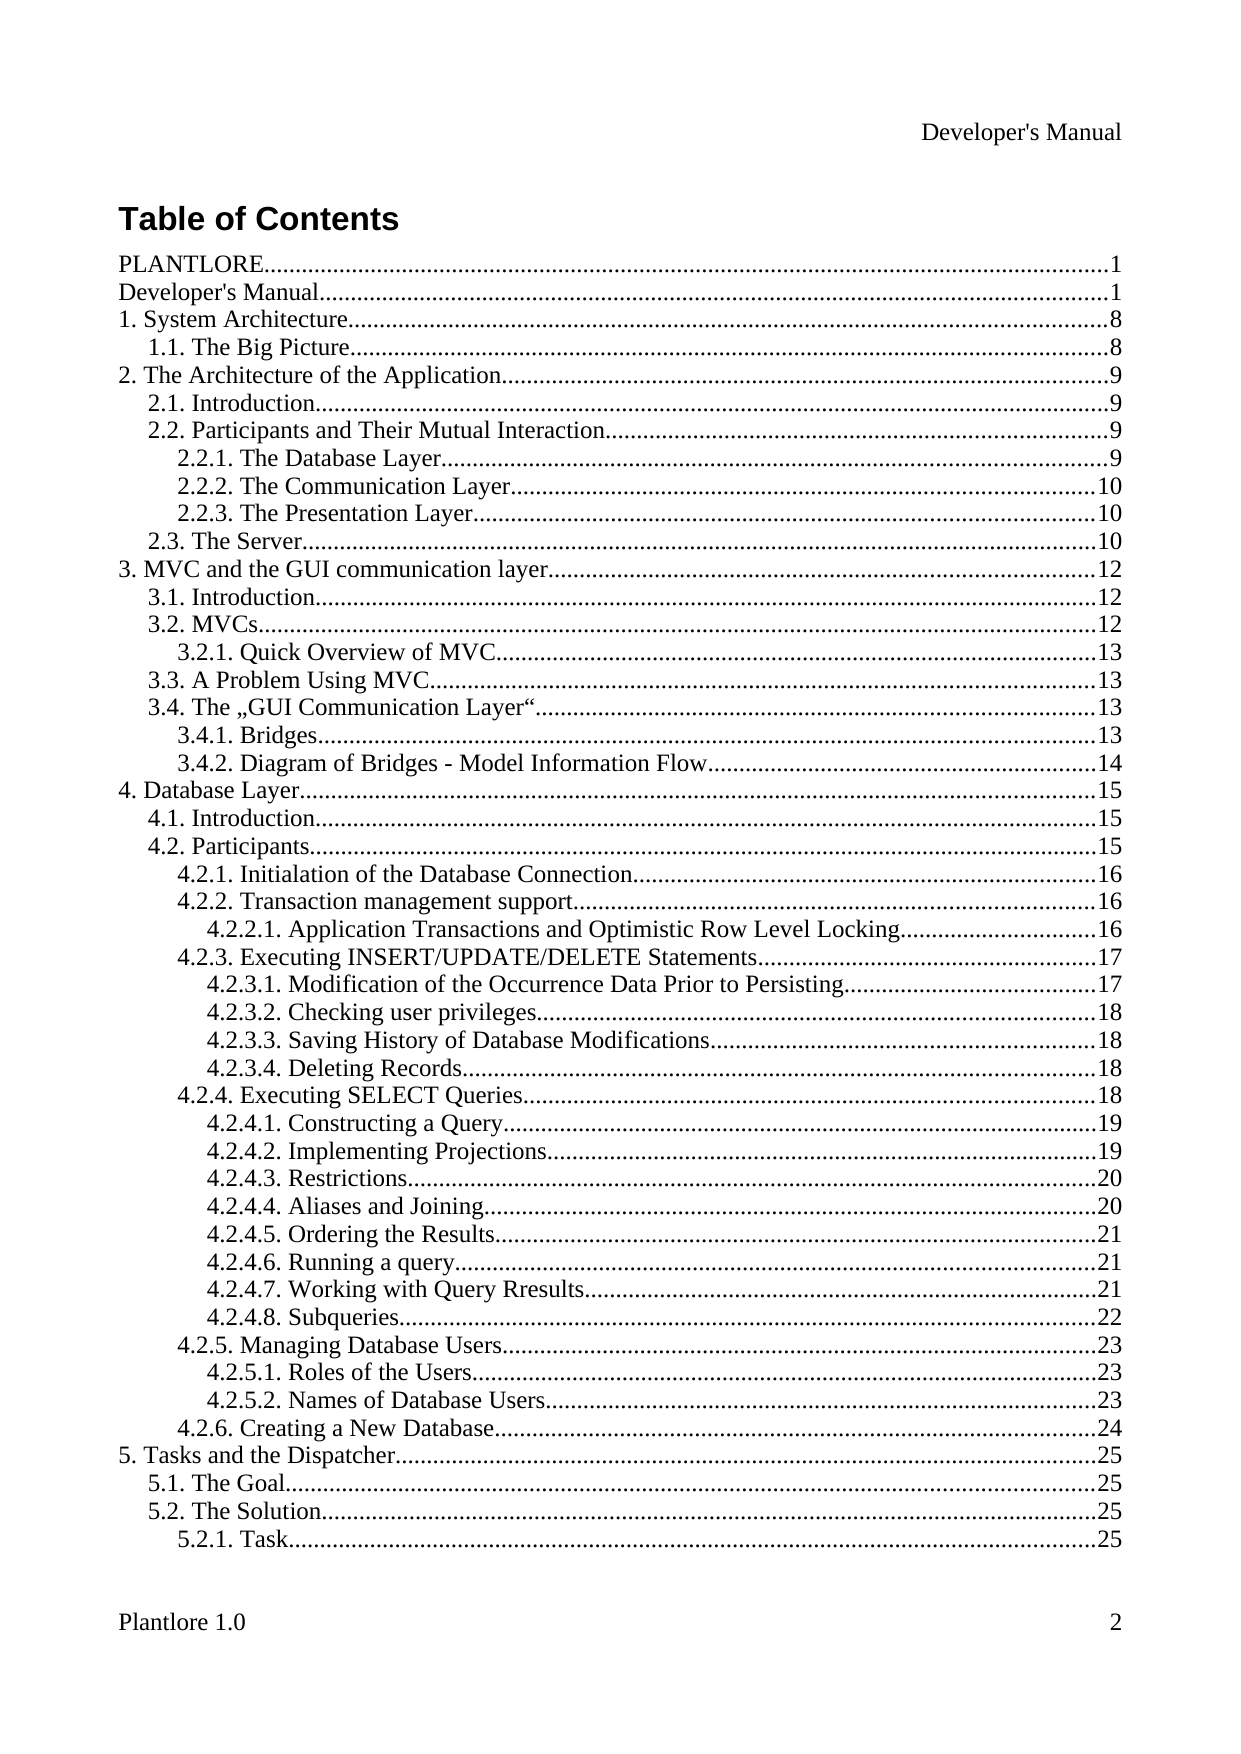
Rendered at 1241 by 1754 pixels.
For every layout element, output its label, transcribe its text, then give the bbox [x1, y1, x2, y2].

text 4.2.5. Managing Database Users 23 [177, 1331, 1122, 1358]
text 4.2.3. Executing INSERT/UPDATE/DELETE Statements 17 [177, 943, 1122, 971]
text 4.2.4.3. Restrictions 20 [207, 1164, 1122, 1192]
text 1. System Architecture 8 [118, 306, 1122, 333]
text 3.4. The „GUI Communication Layer“ 13 [148, 693, 1122, 721]
text 2.3. The Server 10 [148, 527, 1122, 555]
text 4.1. Introduction 15 [148, 804, 1122, 832]
subtitle Table of Contents [118, 200, 1122, 238]
text PLANTLORE 1 [118, 250, 1122, 278]
text 4.2.5.2. Names of Database Users 23 [207, 1386, 1122, 1414]
text 4.2.4.4. Aliases and Joining 20 [207, 1192, 1122, 1220]
text 3. MVC and the GUI communication layer 12 [118, 555, 1122, 583]
text 2. The Architecture of the Application 9 [118, 361, 1122, 389]
text 3.4.2. Diagram of Bridges - Model Information Flow 14 [177, 749, 1122, 777]
text 4.2.3.3. Saving History of Database Modifications 18 [207, 1026, 1122, 1054]
text 4.2.3.4. Deleting Records 18 [207, 1054, 1122, 1081]
text 3.4.1. Bridges 13 [177, 721, 1122, 749]
text 3.1. Introduction 12 [148, 583, 1122, 610]
text Developer's Manual 1 [118, 278, 1122, 306]
text 1.1. The Big Picture 8 [148, 333, 1122, 361]
text 4.2.4.6. Running a query 21 [207, 1248, 1122, 1275]
text 3.2. MVCs 12 [148, 610, 1122, 638]
text 5. Tasks and the Dispatcher 25 [118, 1442, 1122, 1469]
text 4.2.1. Initialation of the Database Connection 16 [177, 860, 1122, 887]
text 4.2.3.2. Checking user privileges 18 [207, 998, 1122, 1026]
text 5.2.1. Task 25 [177, 1525, 1122, 1552]
text 4.2.2.1. Application Transactions and Optimistic Row Level Locking 16 [207, 915, 1122, 943]
text 3.3. A Problem Using MVC 13 [148, 666, 1122, 693]
text 4. Database Layer 15 [118, 777, 1122, 804]
text 4.2.6. Creating a New Database 24 [177, 1414, 1122, 1442]
text 2.2.1. The Database Layer 9 [177, 444, 1122, 472]
text 4.2.4.5. Ordering the Results 21 [207, 1220, 1122, 1248]
text 4.2. Participants 15 [148, 832, 1122, 860]
text 4.2.4.7. Working with Query Rresults 21 [207, 1275, 1122, 1303]
text 4.2.4.1. Constructing a Query 19 [207, 1109, 1122, 1137]
text 4.2.4.2. Implementing Projections 19 [207, 1137, 1122, 1164]
text 2.2. Participants and Their Mutual Interaction 9 [148, 416, 1122, 444]
text 4.2.5.1. Roles of the Users 23 [207, 1358, 1122, 1386]
text 2.2.2. The Communication Layer 10 [177, 472, 1122, 499]
text 4.2.2. Transaction management support 16 [177, 887, 1122, 915]
text 4.2.3.1. Modification of the Occurrence Data Prior to Persisting 17 [207, 971, 1122, 998]
text 5.2. The Solution 25 [148, 1497, 1122, 1525]
text 4.2.4.8. Subqueries 22 [207, 1303, 1122, 1331]
text 2.1. Introduction 9 [148, 389, 1122, 416]
text 4.2.4. Executing SELECT Queries 18 [177, 1081, 1122, 1109]
text 3.2.1. Quick Overview of MVC 13 [177, 638, 1122, 666]
text 2.2.3. The Presentation Layer 10 [177, 499, 1122, 527]
text 5.1. The Goal 25 [148, 1469, 1122, 1497]
